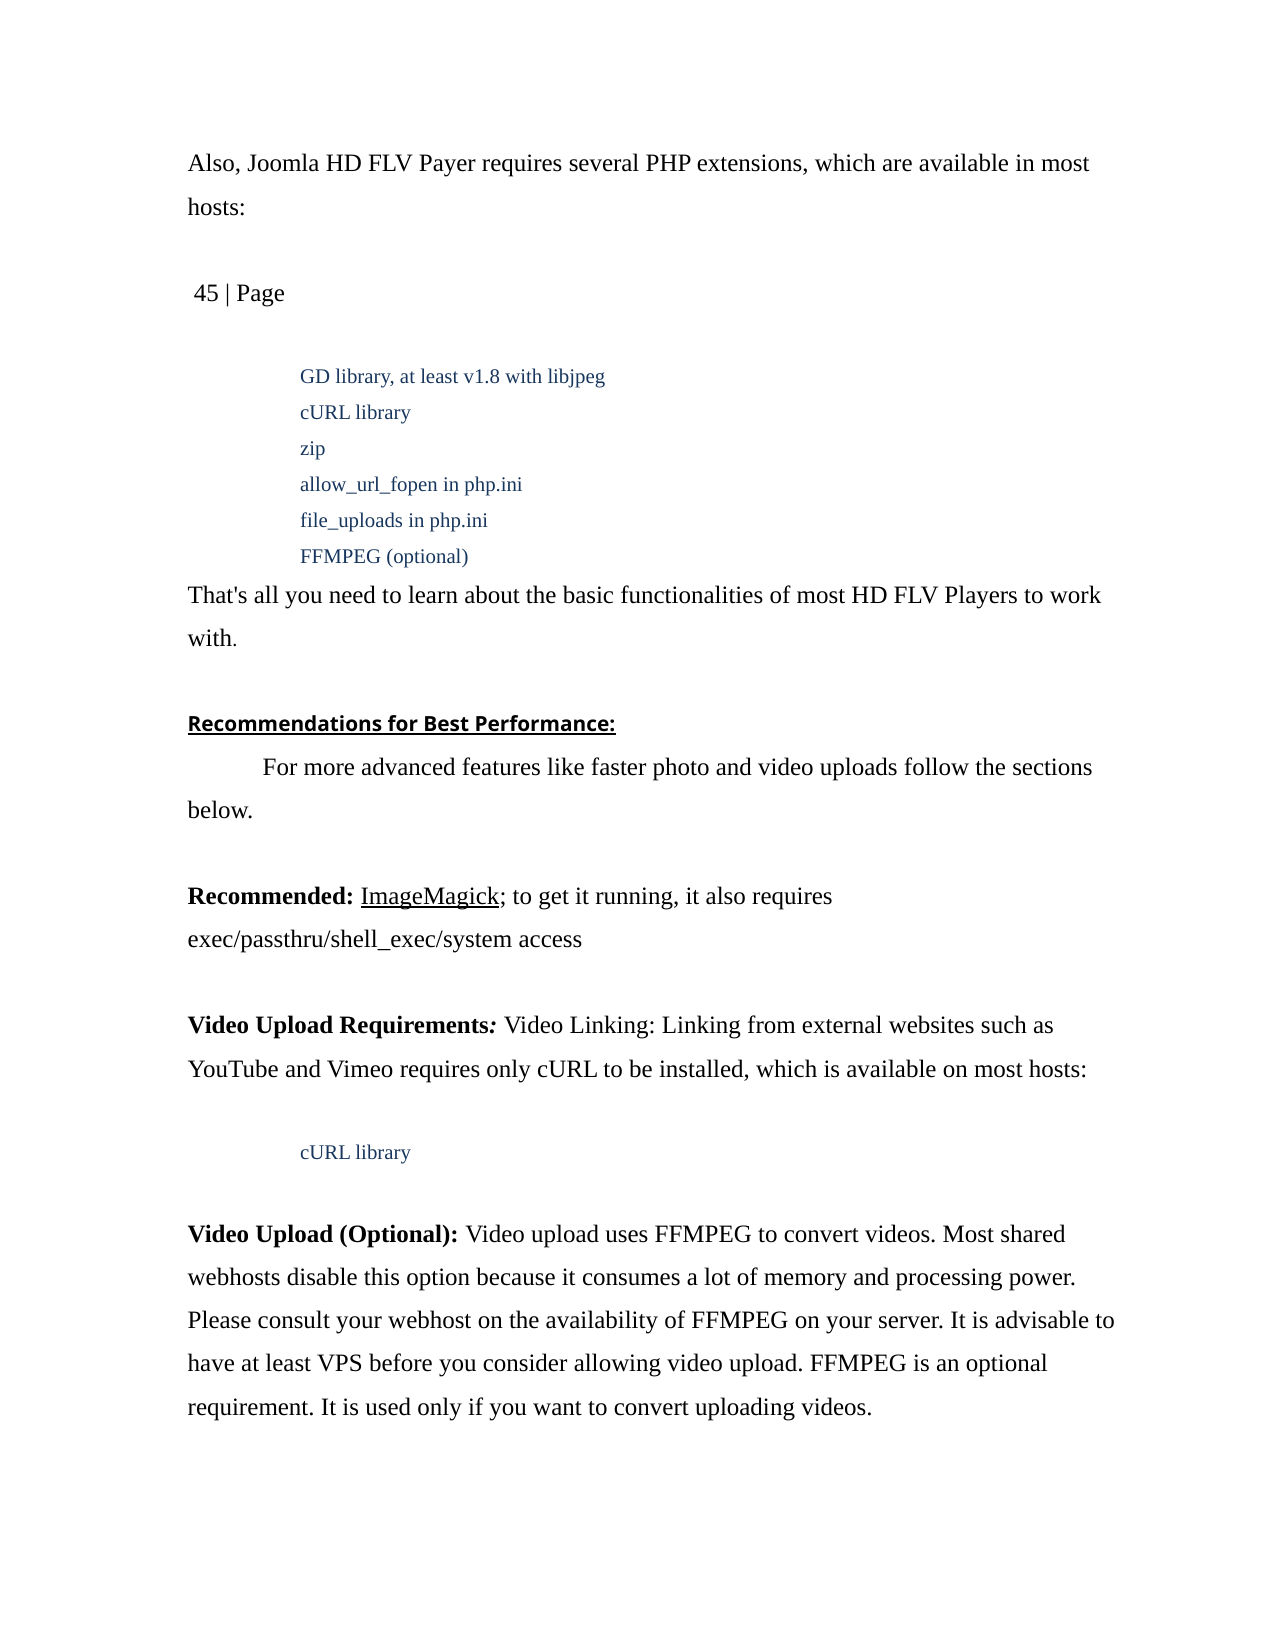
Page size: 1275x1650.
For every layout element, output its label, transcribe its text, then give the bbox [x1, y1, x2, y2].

list cURL library [263, 400, 1141, 424]
list zip [263, 436, 1141, 460]
text Recommended: ImageMagick; to get it running, it also requires exec/passthru/shell_exec/system access [187, 881, 1141, 953]
list cURL library [263, 1140, 1141, 1164]
text That's all you need to learn about the basic functionalities of most HD FLV Players to work with. [187, 580, 1141, 652]
text Recommendations for Best Performance: [187, 709, 1141, 738]
text Video Upload (Optional): Video upload uses FFMPEG to convert videos. Most shared webhosts disable this option because it consumes a lot of memory and processing power. Please consult your webhost on the availability of FFMPEG on your server. It is advisable to have at least VPS before you consider allowing video upload. FFMPEG is an optional requirement. It is used only if you want to convert uploading videos. [187, 1219, 1123, 1420]
text 46 | Page [187, 278, 1141, 307]
list allow_url_fopen in php.ini [263, 472, 1141, 496]
list file_uploads in php.ini [263, 508, 1141, 532]
text For more advanced features like faster photo and video uploads follow the sections below. [187, 752, 1141, 824]
list FFMPEG (optional) [263, 544, 1141, 568]
list GD library, at least v1.8 with libjpeg [263, 364, 1141, 388]
text Also, Joomla HD FLV Payer requires several PHP extensions, which are available in most hosts: [187, 148, 1141, 220]
text Video Upload Requirements: Video Linking: Linking from external websites such as YouTube and Vimeo requires only cURL to be installed, which is available on most hosts: [187, 1011, 1091, 1082]
